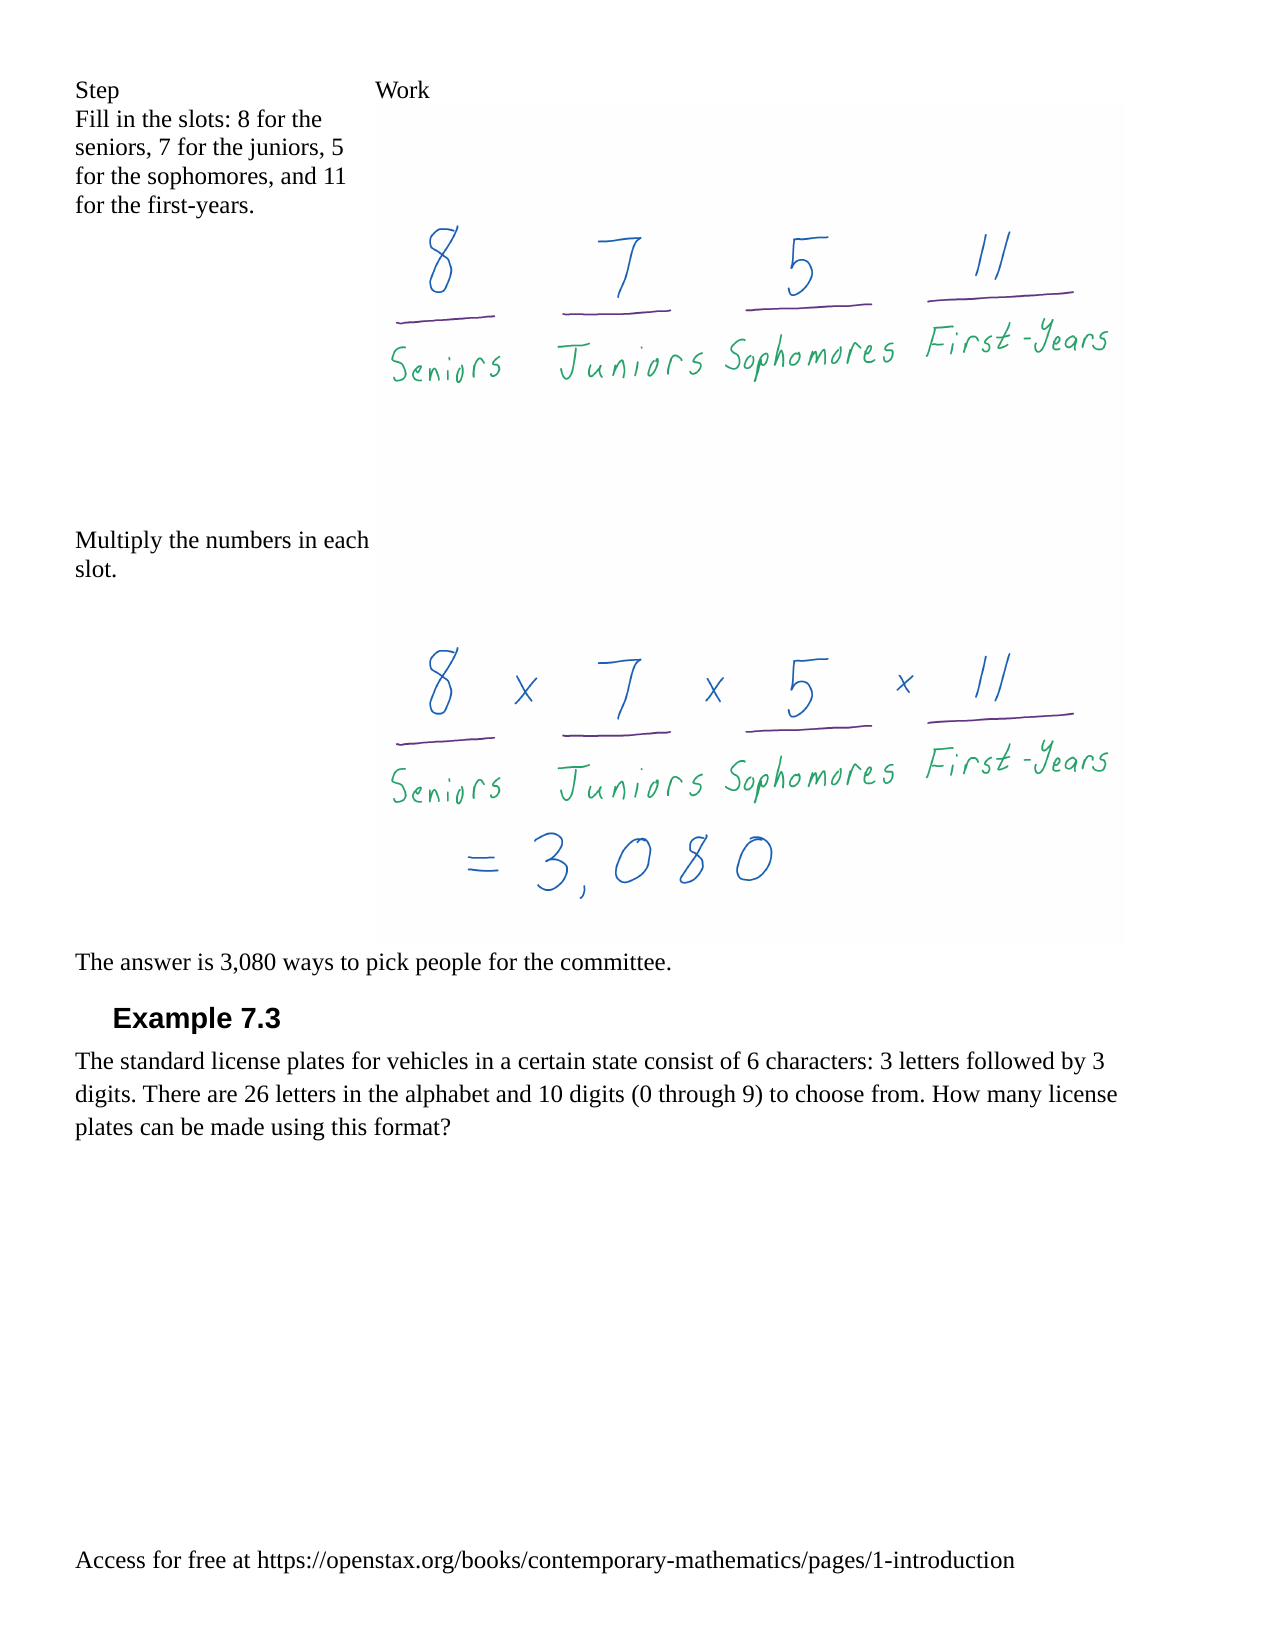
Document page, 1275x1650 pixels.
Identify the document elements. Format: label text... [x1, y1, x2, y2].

text The answer is 3,080 ways to pick people for the committee. [75, 947, 1125, 976]
table_cell Multiply the numbers in each slot. [75, 525, 375, 947]
table_cell Fill in the slots: 8 for the seniors, 7 for the juniors, 5 for the sophomores, and 11 for the first-years. [75, 104, 375, 525]
picture [375, 103, 1125, 947]
subtitle Example 7.3 [75, 1001, 1125, 1034]
text The standard license plates for vehicles in a certain state consist of 6 characters: 3 letters followed by 3 digits. There are 26 letters in the alphabet and 10 digits (0 through 9) to choose from. How many license plates can be made using this format? [75, 1046, 1125, 1141]
table_header Work [375, 75, 1125, 103]
table_header Step [75, 75, 375, 104]
